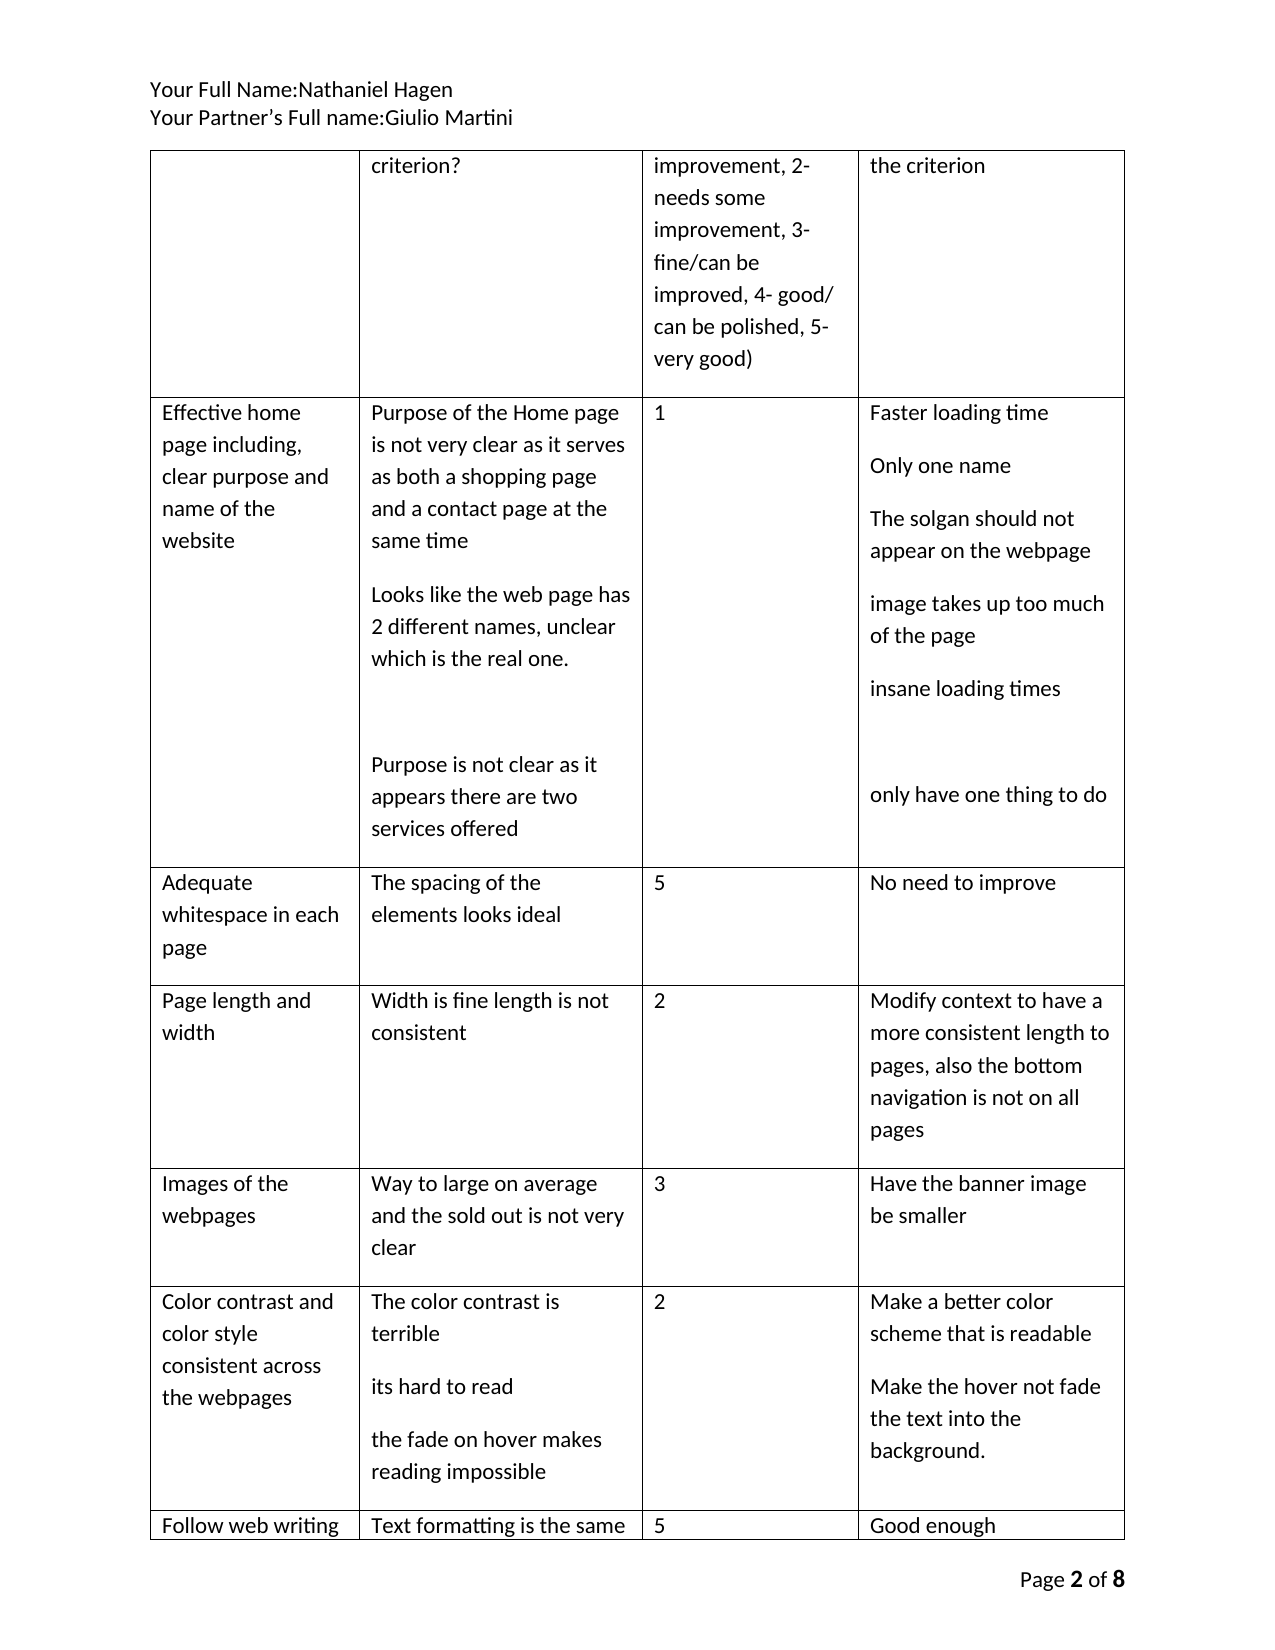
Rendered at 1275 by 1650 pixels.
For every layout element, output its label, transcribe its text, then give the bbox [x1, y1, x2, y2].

table_cell 5 [643, 1511, 858, 1539]
table_cell Follow web writing [151, 1511, 359, 1539]
table_cell Good enough [859, 1511, 1124, 1539]
table_cell Text formatting is the same [360, 1511, 642, 1539]
table_header the criterion [859, 151, 1124, 397]
table_cell Color contrast and color style consistent across the webpages [151, 1287, 359, 1510]
table_cell 2 [643, 1287, 858, 1510]
table_header criterion? [360, 151, 642, 397]
table_cell The spacing of the elements looks ideal [360, 868, 642, 985]
table_cell Make a better color scheme that is readable Make the hover not fade the text into the background. [859, 1287, 1124, 1510]
table_cell Have the banner image be smaller [859, 1169, 1124, 1286]
table_cell Page length and width [151, 986, 359, 1168]
table_cell The color contrast is terrible its hard to read the fade on hover makes reading impossible [360, 1287, 642, 1510]
table_cell Faster loading time Only one name The solgan should not appear on the webpage image takes up too much of the page insane loading times only have one thing to do [859, 398, 1124, 867]
table_cell No need to improve [859, 868, 1124, 985]
table_cell Way to large on average and the sold out is not very clear [360, 1169, 642, 1286]
table_cell Images of the webpages [151, 1169, 359, 1286]
table_header [151, 151, 359, 397]
table_cell 5 [643, 868, 858, 985]
table_cell 2 [643, 986, 858, 1168]
table_cell Modify context to have a more consistent length to pages, also the bottom navigation is not on all pages [859, 986, 1124, 1168]
table_cell Effective home page including, clear purpose and name of the website [151, 398, 359, 867]
table_cell Purpose of the Home page is not very clear as it serves as both a shopping page and a contact page at the same time Looks like the web page has 2 different names, unclear which is the real one. Purpose is not clear as it appears there are two services offered [360, 398, 642, 867]
table_header improvement, 2- needs some improvement, 3- fine/can be improved, 4- good/ can be polished, 5- very good) [643, 151, 858, 397]
table_cell 3 [643, 1169, 858, 1286]
table_cell Width is fine length is not consistent [360, 986, 642, 1168]
table_cell Adequate whitespace in each page [151, 868, 359, 985]
table_cell 1 [643, 398, 858, 867]
